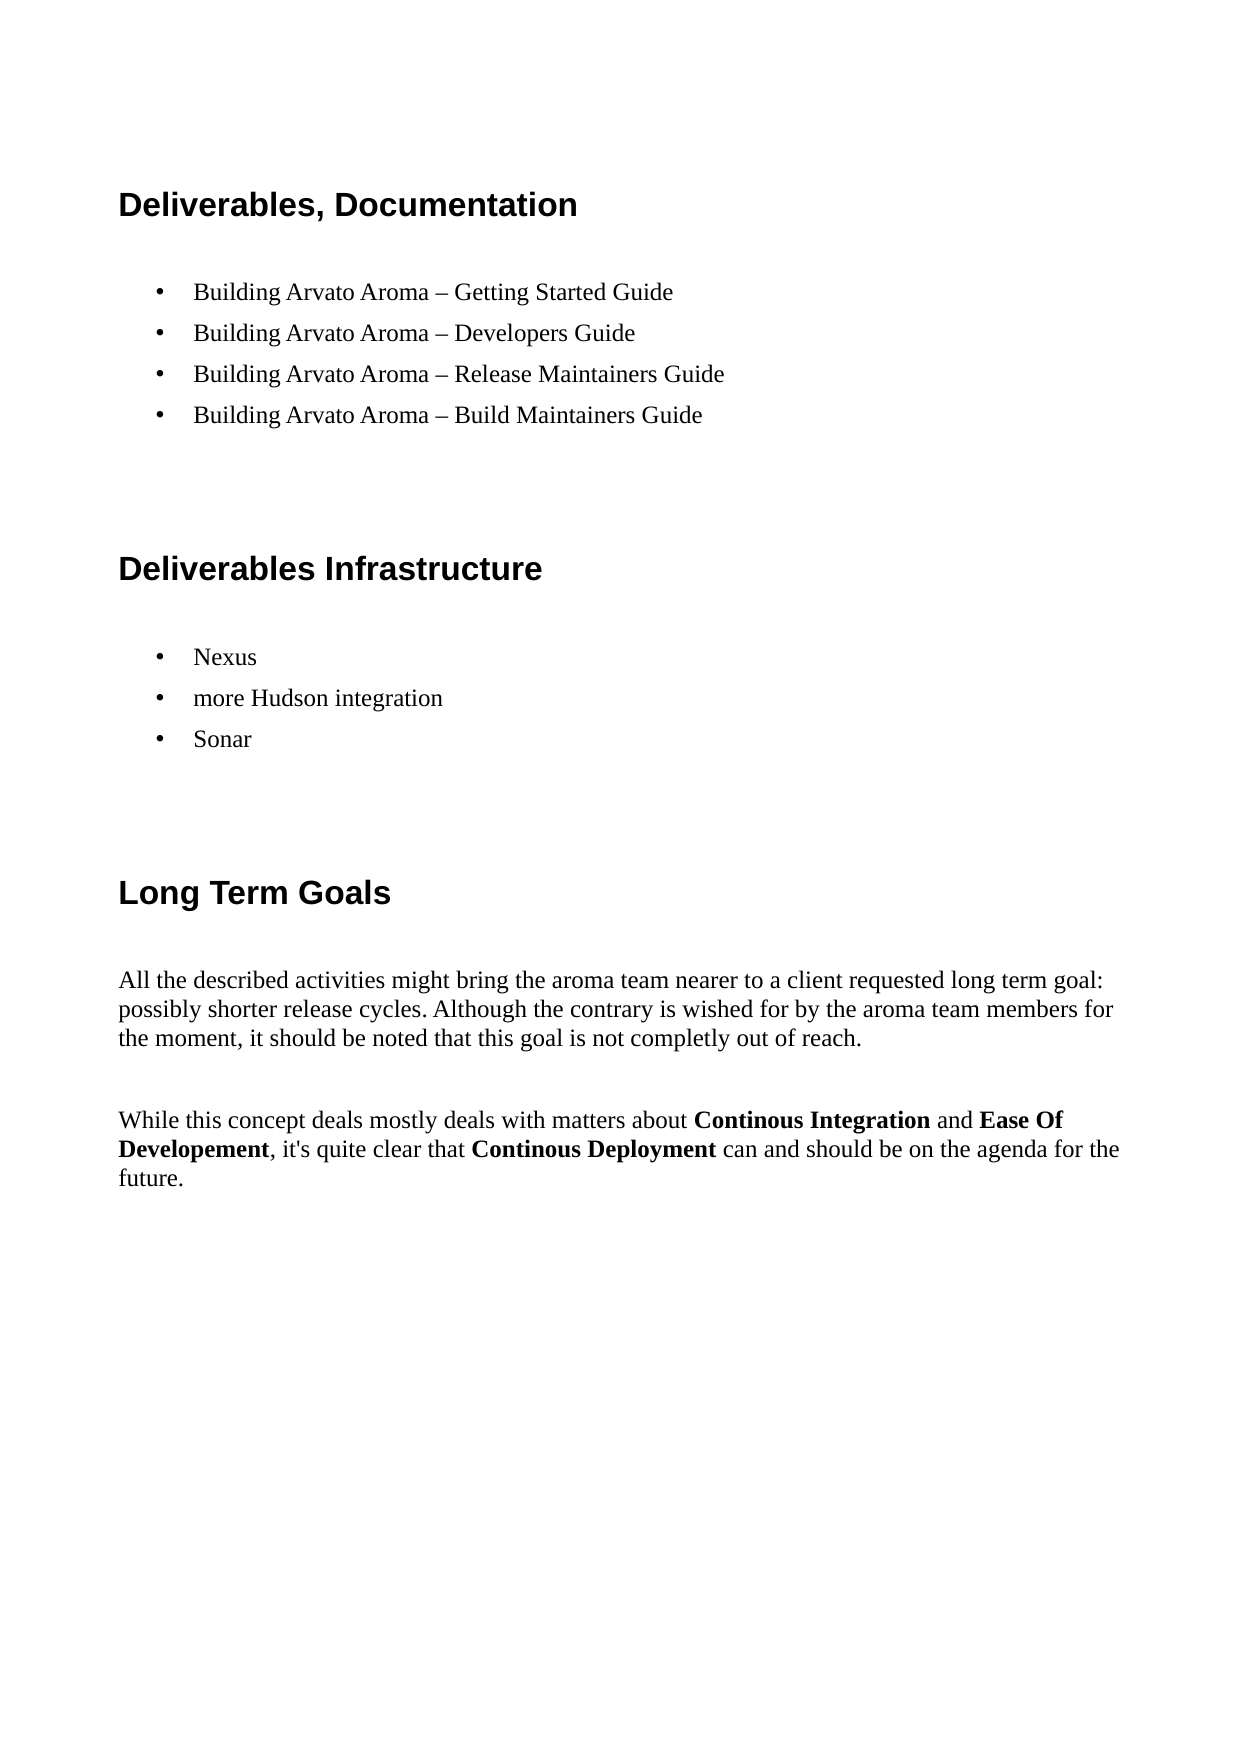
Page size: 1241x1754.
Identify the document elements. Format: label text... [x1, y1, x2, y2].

list Building Arvato Aroma – Developers Guide [156, 318, 1122, 347]
list Building Arvato Aroma – Build Maintainers Guide [156, 401, 1122, 429]
list more Hudson integration [156, 683, 1122, 712]
subtitle Deliverables, Documentation [118, 184, 1122, 223]
list Sonar [156, 724, 1122, 753]
list Nexus [156, 642, 1122, 670]
text While this concept deals mostly deals with matters about Continous Integration and Ease Of Developement, it's quite clear that Continous Deployment can and should be on the agenda for the future. [118, 1105, 1122, 1192]
text All the described activities might bring the aroma team nearer to a client requested long term goal: possibly shorter release cycles. Although the contrary is wished for by the aroma team members for the moment, it should be noted that this goal is not completly out of reach. [118, 965, 1122, 1052]
subtitle Deliverables Infrastructure [118, 549, 1122, 588]
list Building Arvato Aroma – Getting Started Guide [156, 277, 1122, 306]
subtitle Long Term Goals [118, 873, 1122, 912]
list Building Arvato Aroma – Release Maintainers Guide [156, 359, 1122, 388]
